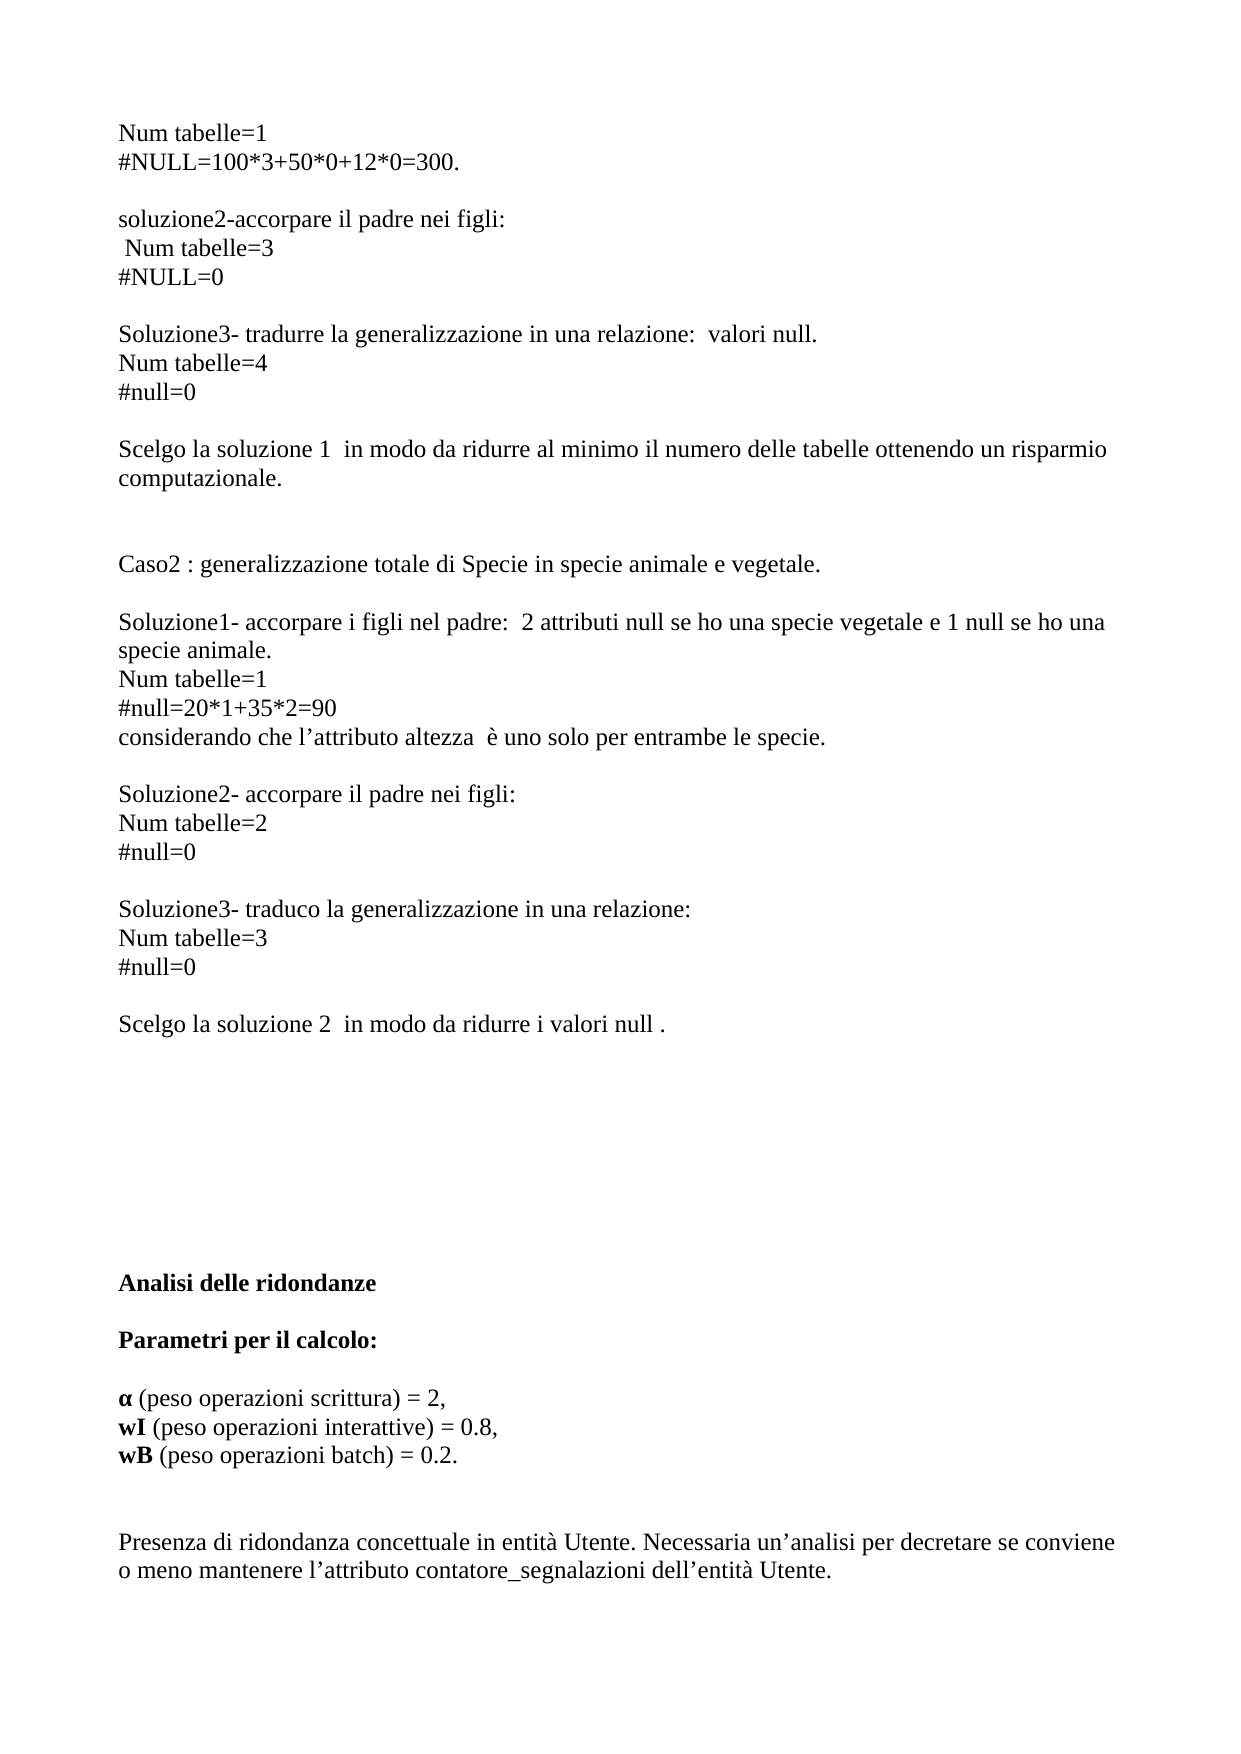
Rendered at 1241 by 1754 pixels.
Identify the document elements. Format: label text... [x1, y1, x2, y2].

text #null=0 [118, 952, 1122, 981]
text Num tabelle=1 [118, 664, 1122, 693]
text #null=0 [118, 837, 1122, 866]
text wB (peso operazioni batch) = 0.2. [118, 1441, 1122, 1469]
text Num tabelle=2 [118, 808, 1122, 837]
text Num tabelle=4 [118, 348, 1122, 377]
text Parametri per il calcolo: [118, 1326, 1122, 1354]
text wI (peso operazioni interattive) = 0.8, [118, 1412, 1122, 1441]
text α (peso operazioni scrittura) = 2, [118, 1383, 1122, 1412]
text Caso2 : generalizzazione totale di Specie in specie animale e vegetale. [118, 549, 1122, 578]
text Soluzione3- tradurre la generalizzazione in una relazione: valori null. [118, 319, 1122, 348]
text Soluzione1- accorpare i figli nel padre: 2 attributi null se ho una specie vegetale e 1 null se ho una specie animale. [118, 607, 1122, 664]
text Presenza di ridondanza concettuale in entità Utente. Necessaria un’analisi per decretare se conviene o meno mantenere l’attributo contatore_segnalazioni dell’entità Utente. [118, 1527, 1122, 1584]
text soluzione2-accorpare il padre nei figli: [118, 204, 1122, 233]
text Num tabelle=3 [118, 233, 1122, 262]
text Scelgo la soluzione 2 in modo da ridurre i valori null . [118, 1009, 1122, 1038]
text Num tabelle=3 [118, 923, 1122, 952]
text Soluzione3- traduco la generalizzazione in una relazione: [118, 894, 1122, 923]
text #null=20*1+35*2=90 [118, 693, 1122, 722]
text #NULL=100*3+50*0+12*0=300. [118, 147, 1122, 176]
text #NULL=0 [118, 262, 1122, 291]
text Scelgo la soluzione 1 in modo da ridurre al minimo il numero delle tabelle ottenendo un risparmio computazionale. [118, 434, 1122, 492]
text Num tabelle=1 [118, 118, 1122, 147]
text considerando che l’attributo altezza è uno solo per entrambe le specie. [118, 722, 1122, 751]
text Analisi delle ridondanze [118, 1268, 1122, 1297]
text Soluzione2- accorpare il padre nei figli: [118, 779, 1122, 808]
text #null=0 [118, 377, 1122, 406]
